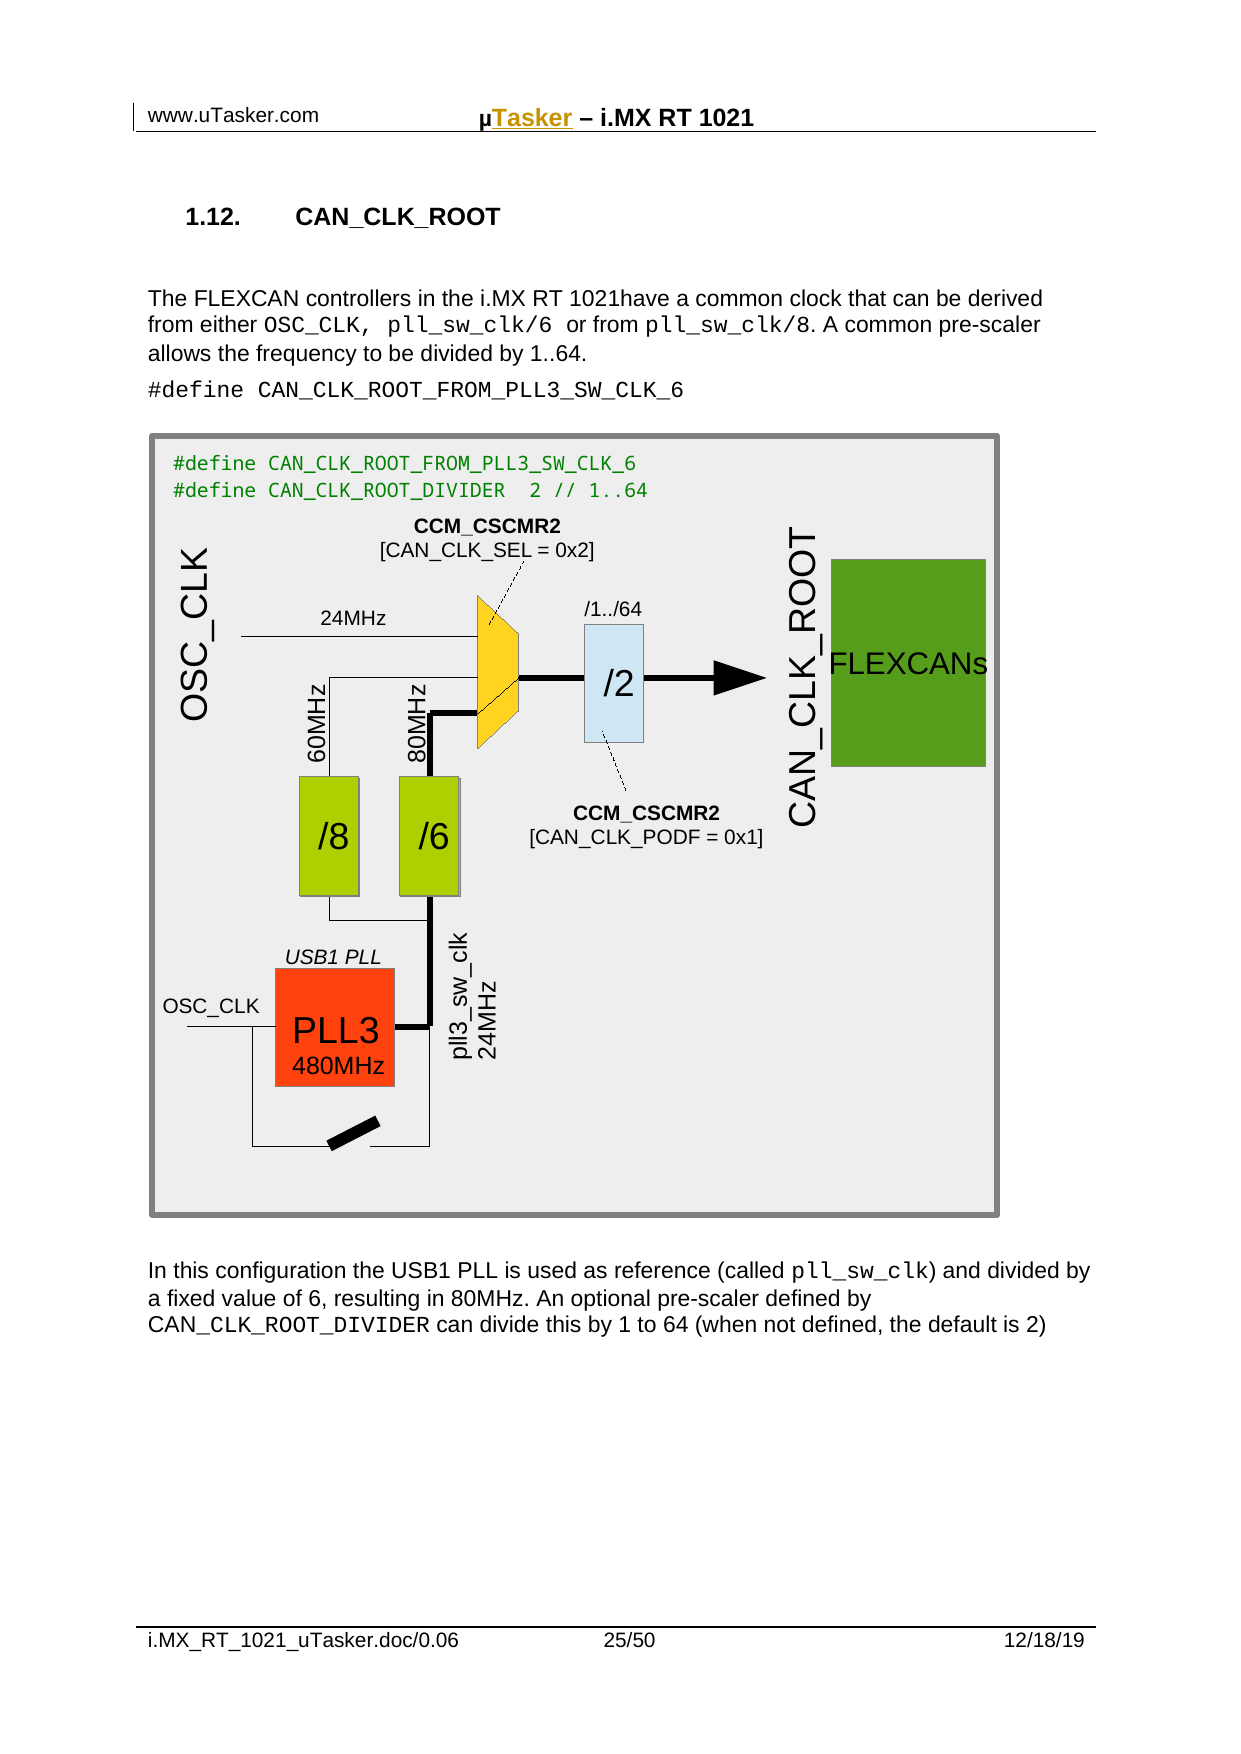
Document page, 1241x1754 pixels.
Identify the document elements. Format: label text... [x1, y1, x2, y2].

text The FLEXCAN controllers in the i.MX RT 1021have a common clock that can be derived from either OSC_CLK, pll_sw_clk/6 or from pll_sw_clk/8. A common pre-scaler allows the frequency to be divided by 1..64. [148, 285, 1093, 366]
subtitle CAN_CLK_ROOT [185, 202, 1093, 231]
text #define CAN_CLK_ROOT_FROM_PLL3_SW_CLK_6 [148, 378, 1093, 404]
text In this configuration the USB1 PLL is used as reference (called pll_sw_clk) and divided by a fixed value of 6, resulting in 80MHz. An optional pre-scaler defined by CAN_CLK_ROOT_DIVIDER can divide this by 1 to 64 (when not defined, the default is 2) [148, 1257, 1093, 1340]
